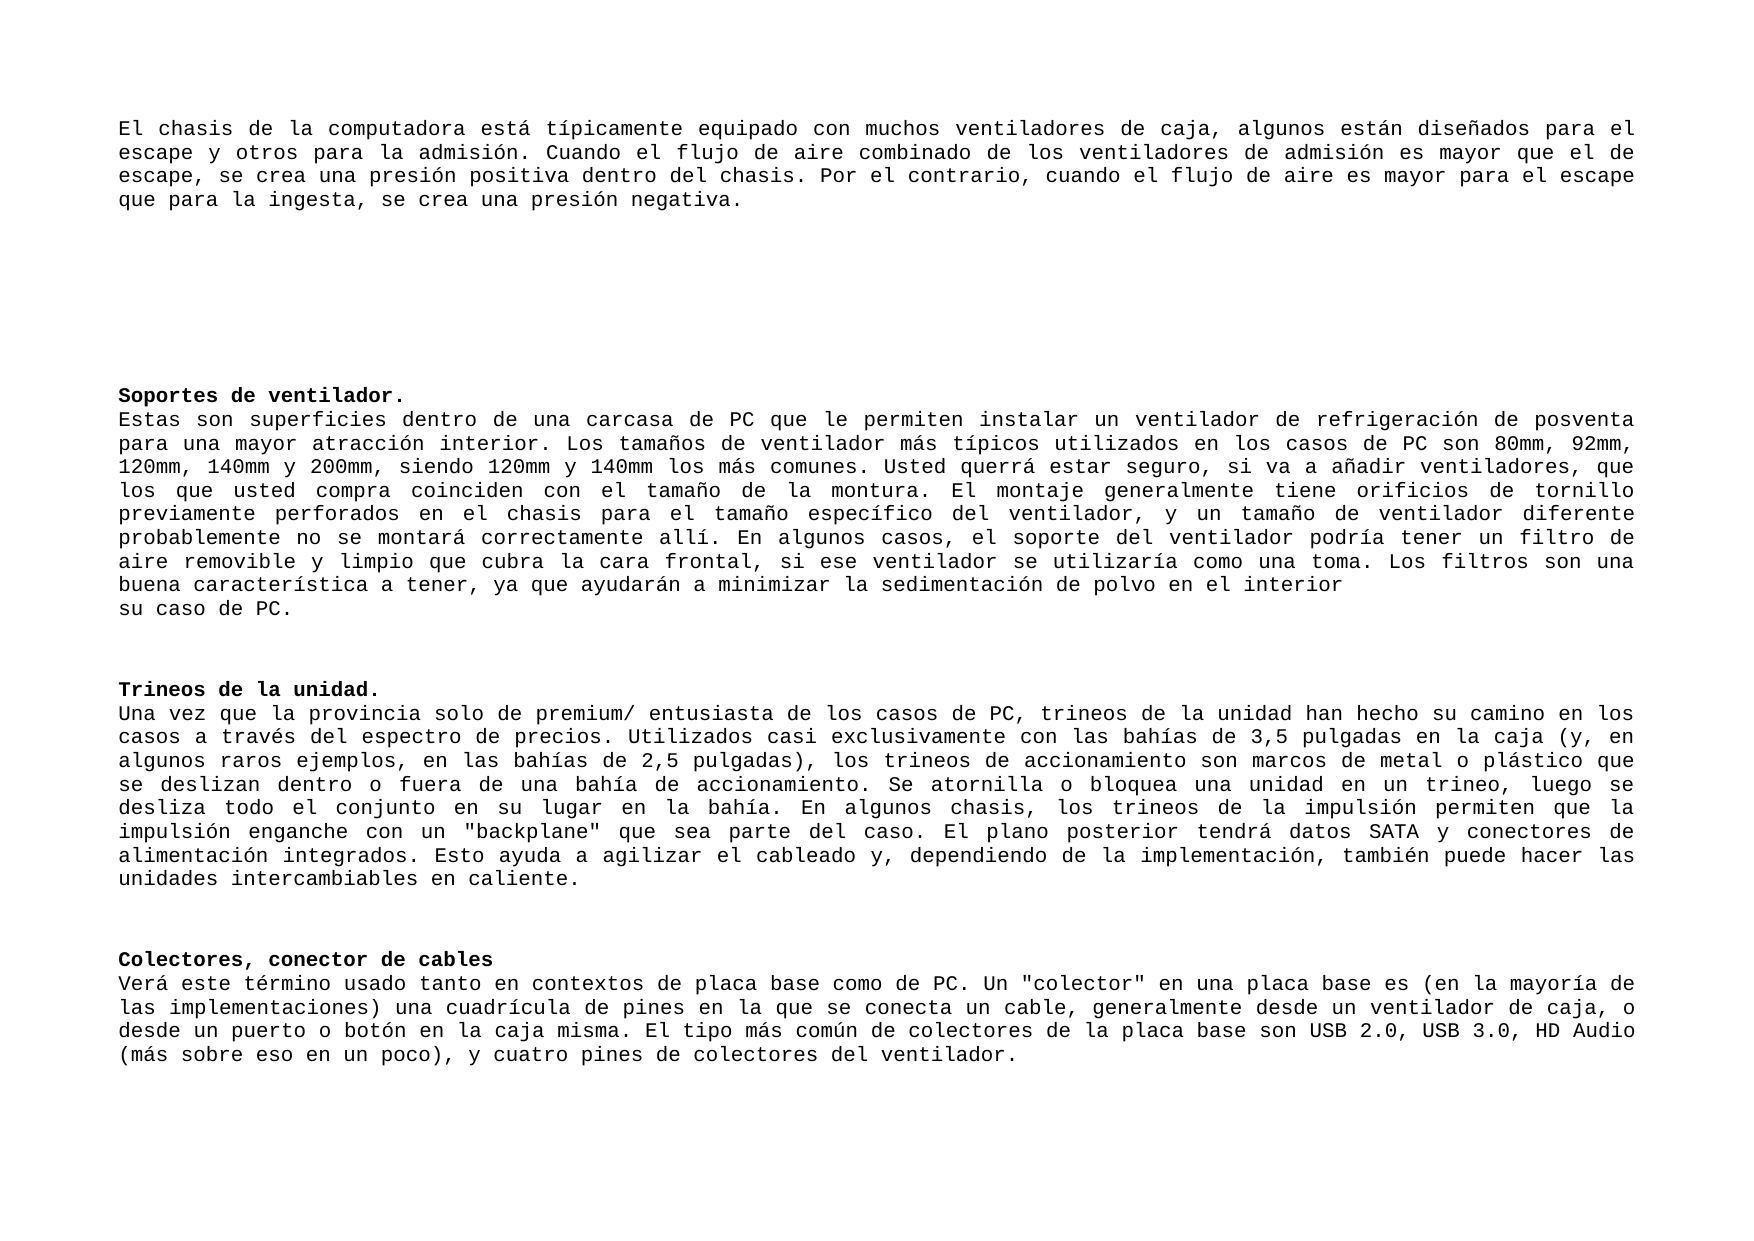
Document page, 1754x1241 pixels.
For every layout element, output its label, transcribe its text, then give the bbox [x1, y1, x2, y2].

text Colectores, conector de cables [118, 949, 1636, 973]
text Soportes de ventilador. [118, 385, 1636, 409]
text Verá este término usado tanto en contextos de placa base como de PC. Un "colector" en una placa base es (en la mayoría de las implementaciones) una cuadrícula de pines en la que se conecta un cable, generalmente desde un ventilador de caja, o desde un puerto o botón en la caja misma. El tipo más común de colectores de la placa base son USB 2.0, USB 3.0, HD Audio (más sobre eso en un poco), y cuatro pines de colectores del ventilador. [118, 973, 1636, 1068]
text Trineos de la unidad. [118, 679, 1636, 703]
text su caso de PC. [118, 598, 1636, 622]
text Estas son superficies dentro de una carcasa de PC que le permiten instalar un ventilador de refrigeración de posventa para una mayor atracción interior. Los tamaños de ventilador más típicos utilizados en los casos de PC son 80mm, 92mm, 120mm, 140mm y 200mm, siendo 120mm y 140mm los más comunes. Usted querrá estar seguro, si va a añadir ventiladores, que los que usted compra coinciden con el tamaño de la montura. El montaje generalmente tiene orificios de tornillo previamente perforados en el chasis para el tamaño específico del ventilador, y un tamaño de ventilador diferente probablemente no se montará correctamente allí. En algunos casos, el soporte del ventilador podría tener un filtro de aire removible y limpio que cubra la cara frontal, si ese ventilador se utilizaría como una toma. Los filtros son una buena característica a tener, ya que ayudarán a minimizar la sedimentación de polvo en el interior [118, 409, 1636, 598]
text El chasis de la computadora está típicamente equipado con muchos ventiladores de caja, algunos están diseñados para el escape y otros para la admisión. Cuando el flujo de aire combinado de los ventiladores de admisión es mayor que el de escape, se crea una presión positiva dentro del chasis. Por el contrario, cuando el flujo de aire es mayor para el escape que para la ingesta, se crea una presión negativa. [118, 118, 1636, 213]
text Una vez que la provincia solo de premium/ entusiasta de los casos de PC, trineos de la unidad han hecho su camino en los casos a través del espectro de precios. Utilizados casi exclusivamente con las bahías de 3,5 pulgadas en la caja (y, en algunos raros ejemplos, en las bahías de 2,5 pulgadas), los trineos de accionamiento son marcos de metal o plástico que se deslizan dentro o fuera de una bahía de accionamiento. Se atornilla o bloquea una unidad en un trineo, luego se desliza todo el conjunto en su lugar en la bahía. En algunos chasis, los trineos de la impulsión permiten que la impulsión enganche con un "backplane" que sea parte del caso. El plano posterior tendrá datos SATA y conectores de alimentación integrados. Esto ayuda a agilizar el cableado y, dependiendo de la implementación, también puede hacer las unidades intercambiables en caliente. [118, 703, 1636, 892]
